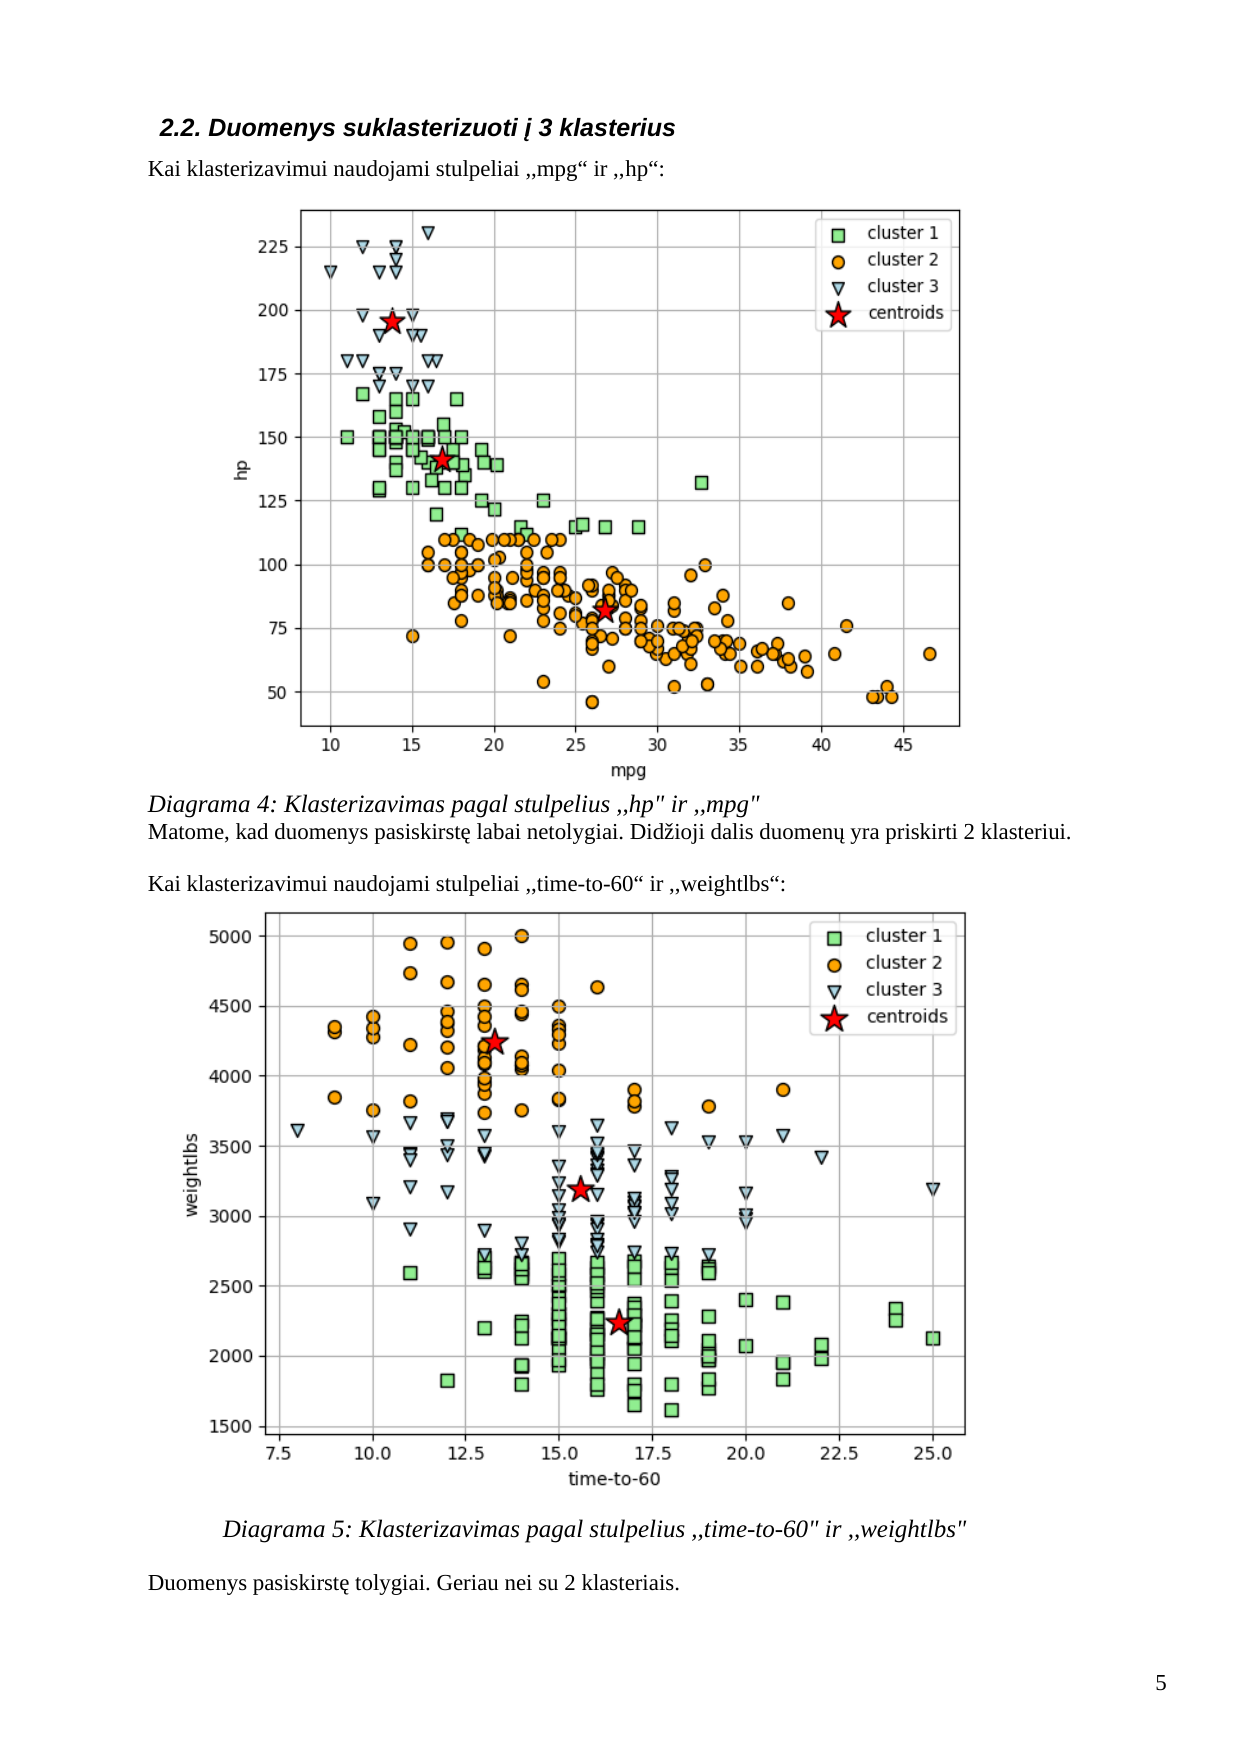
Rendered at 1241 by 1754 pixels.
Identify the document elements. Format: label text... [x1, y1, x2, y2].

text Diagrama 5: Klasterizavimas pagal stulpelius ,,time-to-60" ir ,,weightlbs" [148, 914, 992, 1543]
text Kai klasterizavimui naudojami stulpeliai ,,mpg“ ir ,,hp“: [148, 154, 1181, 181]
text Diagrama 4: Klasterizavimas pagal stulpelius ,,hp" ir ,,mpg" [148, 196, 969, 818]
picture [169, 901, 971, 1502]
subtitle Duomenys suklasterizuoti į 3 klasterius [148, 113, 1181, 142]
picture [222, 196, 970, 784]
text Matome, kad duomenys pasiskirstę labai netolygiai. Didžioji dalis duomenų yra priskirti 2 klasteriui. [148, 181, 1181, 844]
text Kai klasterizavimui naudojami stulpeliai ,,time-to-60“ ir ,,weightlbs“: [148, 870, 1181, 897]
text Duomenys pasiskirstę tolygiai. Geriau nei su 2 klasteriais. [148, 1569, 1181, 1596]
